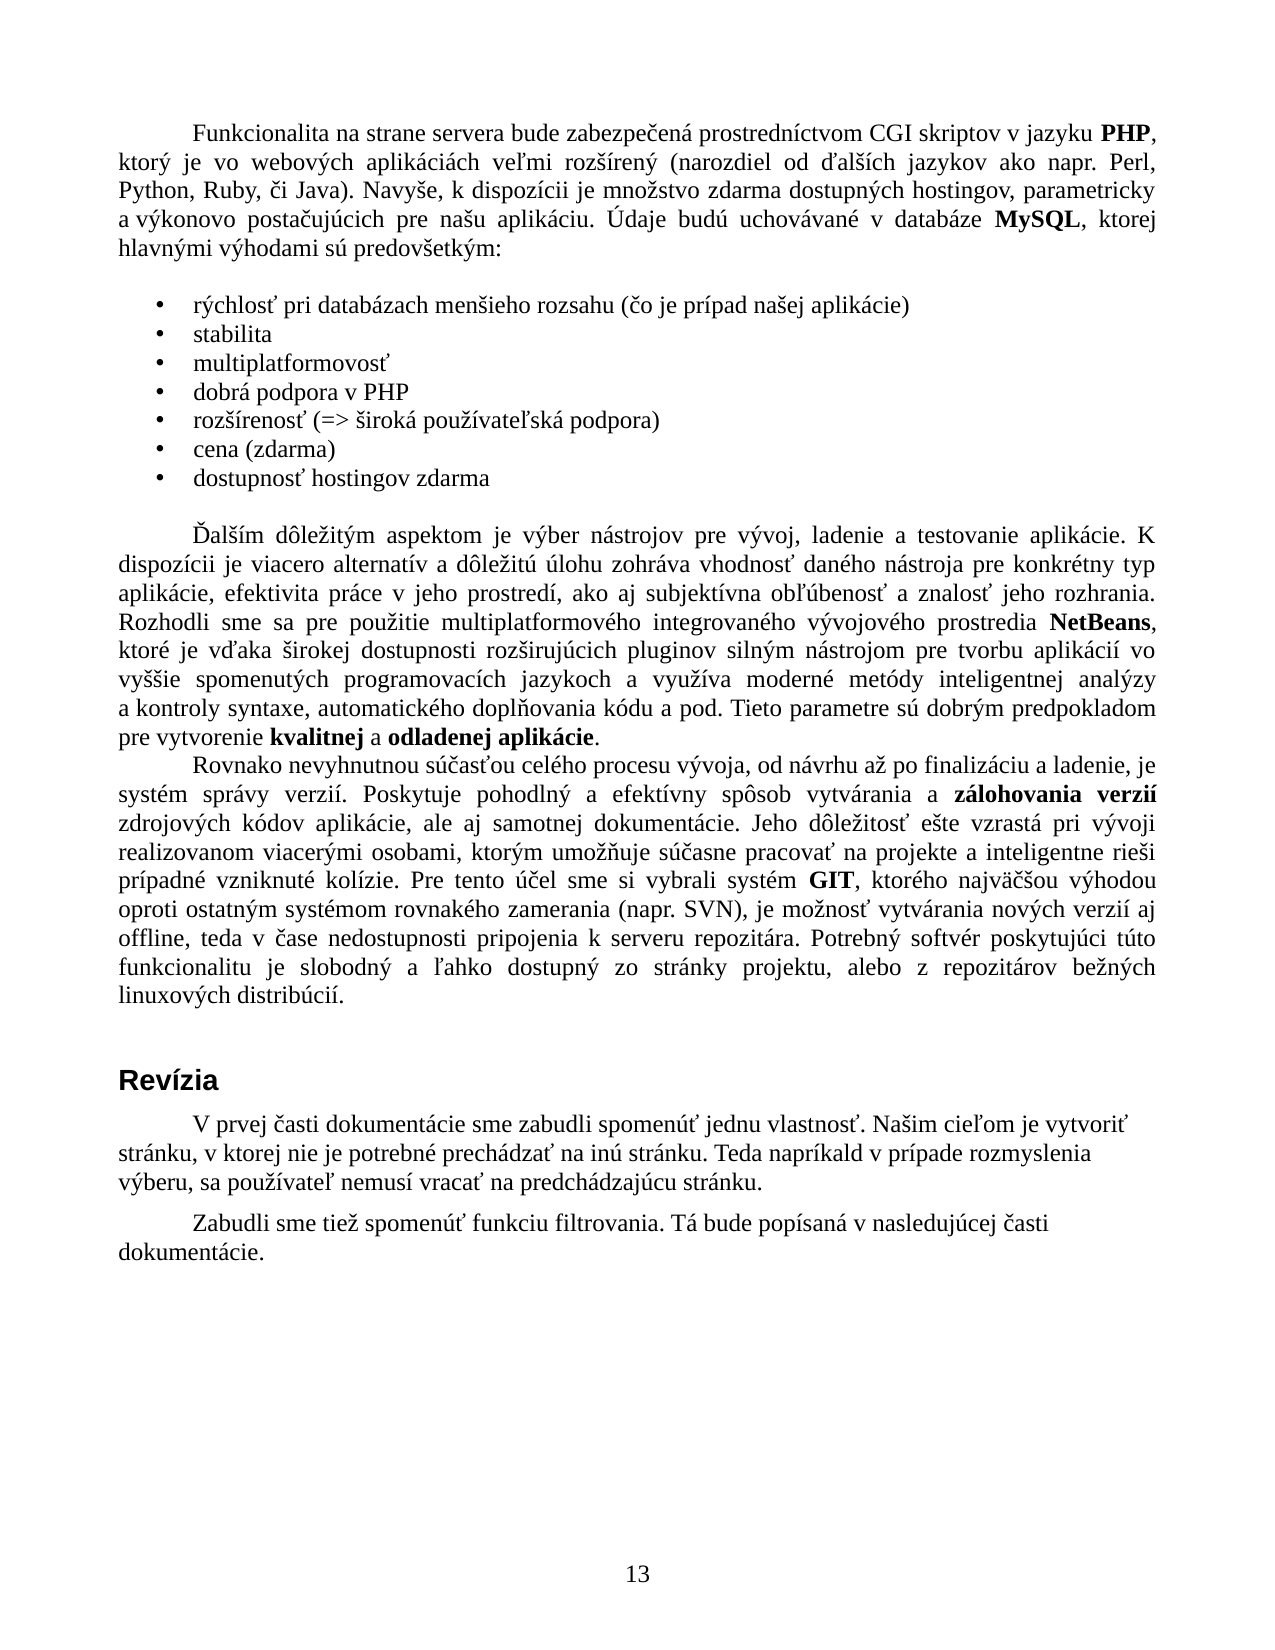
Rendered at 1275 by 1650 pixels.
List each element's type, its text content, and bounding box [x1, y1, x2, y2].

text Zabudli sme tiež spomenúť funkciu filtrovania. Tá bude popísaná v nasledujúcej časti dokumentácie. [118, 1208, 1157, 1265]
text V prvej časti dokumentácie sme zabudli spomenúť jednu vlastnosť. Našim cieľom je vytvoriť stránku, v ktorej nie je potrebné prechádzať na inú stránku. Teda napríkald v prípade rozmyslenia výberu, sa používateľ nemusí vracať na predchádzajúcu stránku. [118, 1109, 1157, 1195]
text Ďalším dôležitým aspektom je výber nástrojov pre vývoj, ladenie a testovanie aplikácie. K dispozícii je viacero alternatív a dôležitú úlohu zohráva vhodnosť daného nástroja pre konkrétny typ aplikácie, efektivita práce v jeho prostredí, ako aj subjektívna obľúbenosť a znalosť jeho rozhrania. Rozhodli sme sa pre použitie multiplatformového integrovaného vývojového prostredia NetBeans, ktoré je vďaka širokej dostupnosti rozširujúcich pluginov silným nástrojom pre tvorbu aplikácií vo vyššie spomenutých programovacích jazykoch a využíva moderné metódy inteligentnej analýzy a kontroly syntaxe, automatického doplňovania kódu a pod. Tieto parametre sú dobrým predpokladom pre vytvorenie kvalitnej a odladenej aplikácie. [118, 521, 1157, 751]
list dostupnosť hostingov zdarma [156, 463, 1157, 492]
list multiplatformovosť [156, 348, 1157, 377]
text Funkcionalita na strane servera bude zabezpečená prostredníctvom CGI skriptov v jazyku PHP, ktorý je vo webových aplikáciách veľmi rozšírený (narozdiel od ďalších jazykov ako napr. Perl, Python, Ruby, či Java). Navyše, k dispozícii je množstvo zdarma dostupných hostingov, parametricky a výkonovo postačujúcich pre našu aplikáciu. Údaje budú uchovávané v databáze MySQL, ktorej hlavnými výhodami sú predovšetkým: [118, 118, 1157, 262]
list cena (zdarma) [156, 434, 1157, 463]
text Rovnako nevyhnutnou súčasťou celého procesu vývoja, od návrhu až po finalizáciu a ladenie, je systém správy verzií. Poskytuje pohodlný a efektívny spôsob vytvárania a zálohovania verzií zdrojových kódov aplikácie, ale aj samotnej dokumentácie. Jeho dôležitosť ešte vzrastá pri vývoji realizovanom viacerými osobami, ktorým umožňuje súčasne pracovať na projekte a inteligentne rieši prípadné vzniknuté kolízie. Pre tento účel sme si vybrali systém GIT, ktorého najväčšou výhodou oproti ostatným systémom rovnakého zamerania (napr. SVN), je možnosť vytvárania nových verzií aj offline, teda v čase nedostupnosti pripojenia k serveru repozitára. Potrebný softvér poskytujúci túto funkcionalitu je slobodný a ľahko dostupný zo stránky projektu, alebo z repozitárov bežných linuxových distribúcií. [118, 751, 1157, 1009]
list dobrá podpora v PHP [156, 377, 1157, 406]
list stabilita [156, 319, 1157, 348]
subtitle Revízia [118, 1063, 1157, 1097]
list rozšírenosť (=> široká používateľská podpora) [156, 406, 1157, 434]
list rýchlosť pri databázach menšieho rozsahu (čo je prípad našej aplikácie) [156, 291, 1157, 319]
